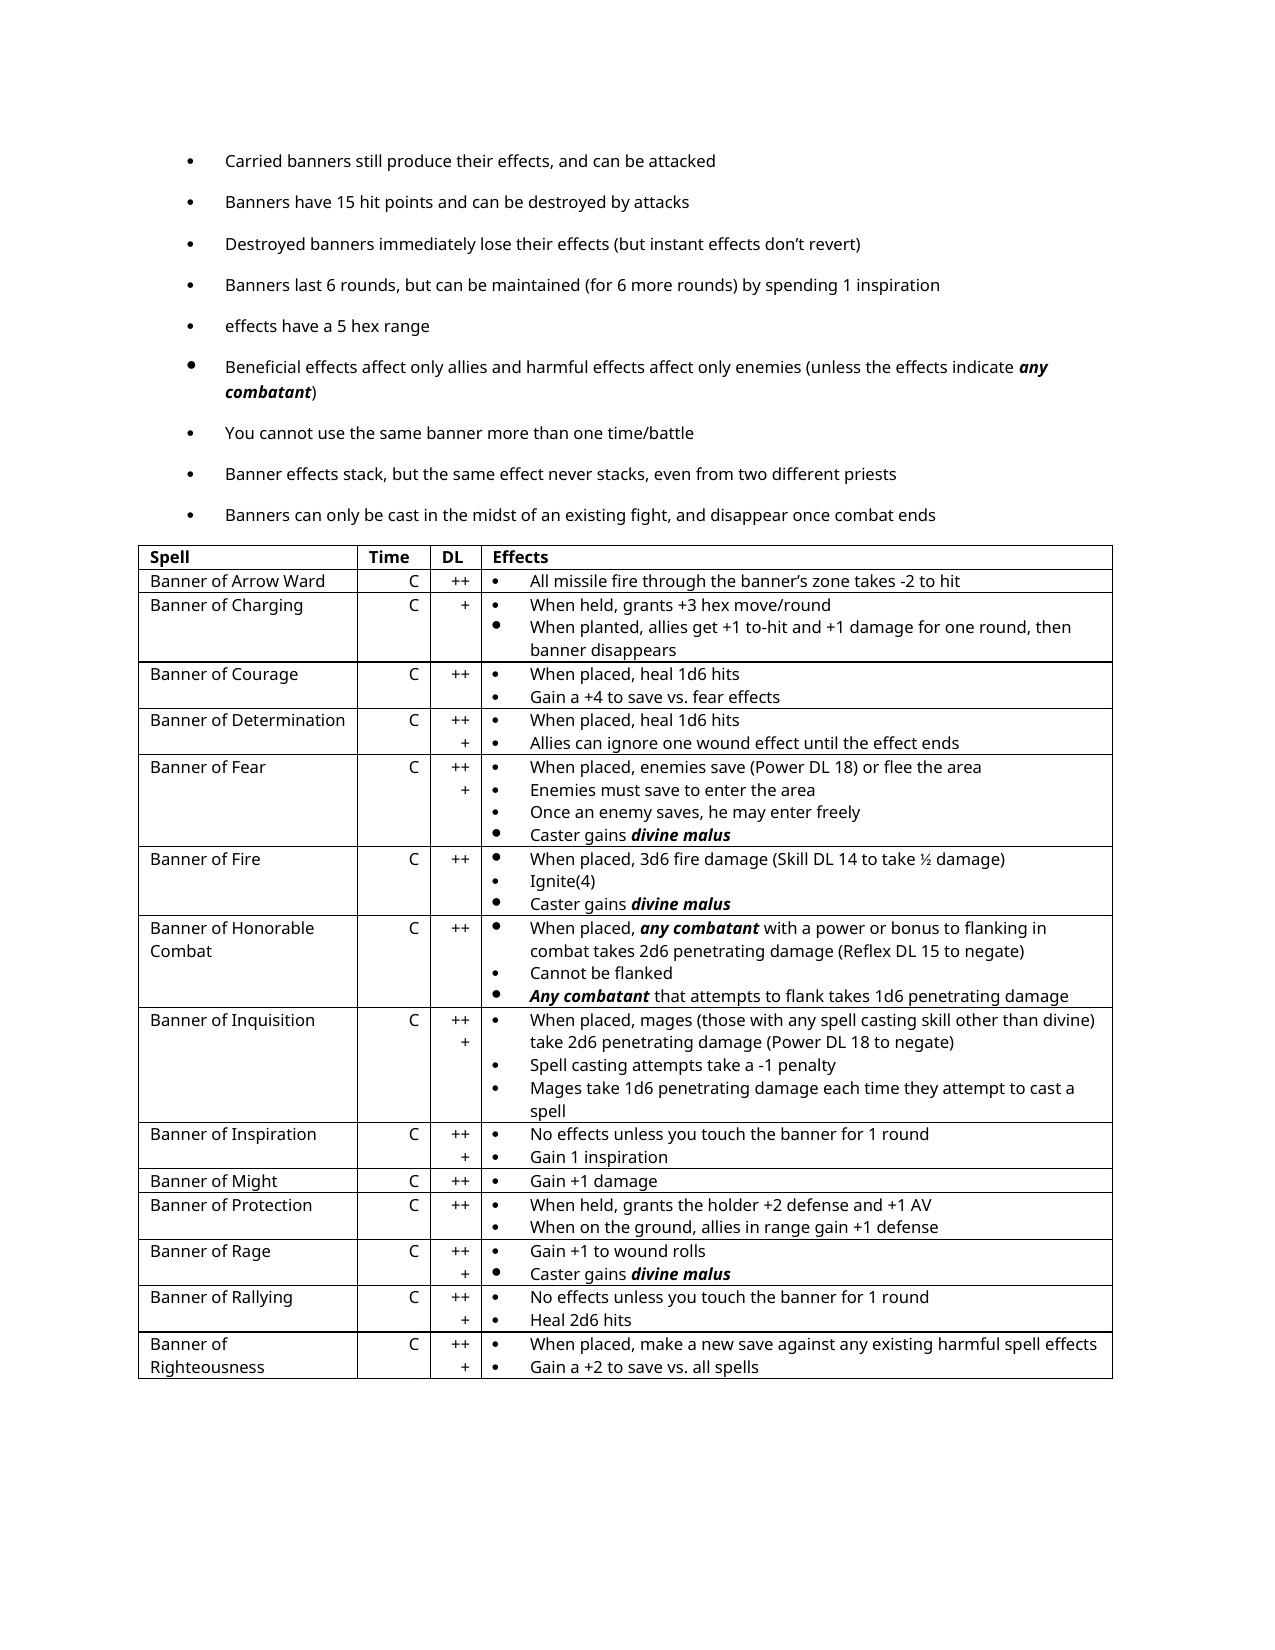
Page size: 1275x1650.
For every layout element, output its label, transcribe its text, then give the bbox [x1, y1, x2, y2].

table_cell No effects unless you touch the banner for 1 round Heal 2d6 hits [482, 1286, 1112, 1331]
list Banners can only be cast in the midst of an existing fight, and disappear once combat ends [187, 504, 1125, 526]
table_cell Gain +1 damage [482, 1169, 1112, 1192]
list effects have a 5 hex range [187, 314, 1125, 337]
table_cell Banner of Inquisition [139, 1008, 357, 1122]
table_cell When held, grants the holder +2 defense and +1 AV When on the ground, allies in range gain +1 defense [482, 1193, 1112, 1238]
list Banner effects stack, but the same effect never stacks, even from two different priests [187, 462, 1125, 485]
table_cell ++ [431, 1193, 481, 1238]
table_cell C [358, 1240, 430, 1285]
table_cell Banner of Fear [139, 755, 357, 846]
table_cell Banner of Fire [139, 847, 357, 915]
table_cell C [358, 755, 430, 846]
table_cell +++ [431, 1286, 481, 1331]
table_cell Banner of Arrow Ward [139, 570, 357, 592]
table_cell ++ [431, 663, 481, 708]
table_cell When placed, heal 1d6 hits Gain a +4 to save vs. fear effects [482, 663, 1112, 708]
table_cell Banner of Charging [139, 593, 357, 661]
list Beneficial effects affect only allies and harmful effects affect only enemies (unless the effects indicate any combatant) [187, 356, 1125, 403]
table_cell When held, grants +3 hex move/round When planted, allies get +1 to-hit and +1 damage for one round, then banner disappears [482, 593, 1112, 661]
table_cell Banner of Courage [139, 663, 357, 708]
table_cell +++ [431, 1008, 481, 1122]
table_cell No effects unless you touch the banner for 1 round Gain 1 inspiration [482, 1123, 1112, 1168]
list You cannot use the same banner more than one time/battle [187, 421, 1125, 444]
list Destroyed banners immediately lose their effects (but instant effects don’t revert) [187, 232, 1125, 255]
table_cell C [358, 1169, 430, 1192]
table_cell C [358, 1193, 430, 1238]
table_cell ++ [431, 847, 481, 915]
table_cell C [358, 1123, 430, 1168]
list Banners have 15 hit points and can be destroyed by attacks [187, 191, 1125, 214]
table_cell +++ [431, 1240, 481, 1285]
table_cell When placed, enemies save (Power DL 18) or flee the area Enemies must save to enter the area Once an enemy saves, he may enter freely Caster gains divine malus [482, 755, 1112, 846]
table_cell ++ [431, 916, 481, 1007]
table_header DL [431, 546, 481, 568]
table_cell C [358, 663, 430, 708]
table_cell Banner of Rage [139, 1240, 357, 1285]
table_cell C [358, 916, 430, 1007]
table_cell All missile fire through the banner’s zone takes -2 to hit [482, 570, 1112, 592]
table_cell Banner of Protection [139, 1193, 357, 1238]
table_cell Banner of Determination [139, 709, 357, 754]
table_cell C [358, 1286, 430, 1331]
table_cell C [358, 847, 430, 915]
table_cell Banner of Inspiration [139, 1123, 357, 1168]
list Banners last 6 rounds, but can be maintained (for 6 more rounds) by spending 1 inspiration [187, 273, 1125, 296]
table_cell When placed, any combatant with a power or bonus to flanking in combat takes 2d6 penetrating damage (Reflex DL 15 to negate) Cannot be flanked Any combatant that attempts to flank takes 1d6 penetrating damage [482, 916, 1112, 1007]
table_cell C [358, 570, 430, 592]
table_cell +++ [431, 755, 481, 846]
table_cell +++ [431, 1333, 481, 1378]
table_cell When placed, 3d6 fire damage (Skill DL 14 to take ½ damage) Ignite(4) Caster gains divine malus [482, 847, 1112, 915]
table_cell Gain +1 to wound rolls Caster gains divine malus [482, 1240, 1112, 1285]
table_cell C [358, 1333, 430, 1378]
list Carried banners still produce their effects, and can be attacked [187, 150, 1125, 173]
table_cell Banner of Righteousness [139, 1333, 357, 1378]
table_header Spell [139, 546, 357, 568]
table_cell +++ [431, 709, 481, 754]
table_cell +++ [431, 1123, 481, 1168]
table_cell C [358, 593, 430, 661]
table_cell Banner of Rallying [139, 1286, 357, 1331]
table_cell When placed, make a new save against any existing harmful spell effects Gain a +2 to save vs. all spells [482, 1333, 1112, 1378]
table_cell When placed, heal 1d6 hits Allies can ignore one wound effect until the effect ends [482, 709, 1112, 754]
table_header Time [358, 546, 430, 568]
table_cell ++ [431, 570, 481, 592]
table_cell Banner of Honorable Combat [139, 916, 357, 1007]
table_cell ++ [431, 1169, 481, 1192]
table_header Effects [482, 546, 1112, 568]
table_cell Banner of Might [139, 1169, 357, 1192]
table_cell C [358, 709, 430, 754]
table_cell + [431, 593, 481, 661]
table_cell When placed, mages (those with any spell casting skill other than divine) take 2d6 penetrating damage (Power DL 18 to negate) Spell casting attempts take a -1 penalty Mages take 1d6 penetrating damage each time they attempt to cast a spell [482, 1008, 1112, 1122]
table_cell C [358, 1008, 430, 1122]
